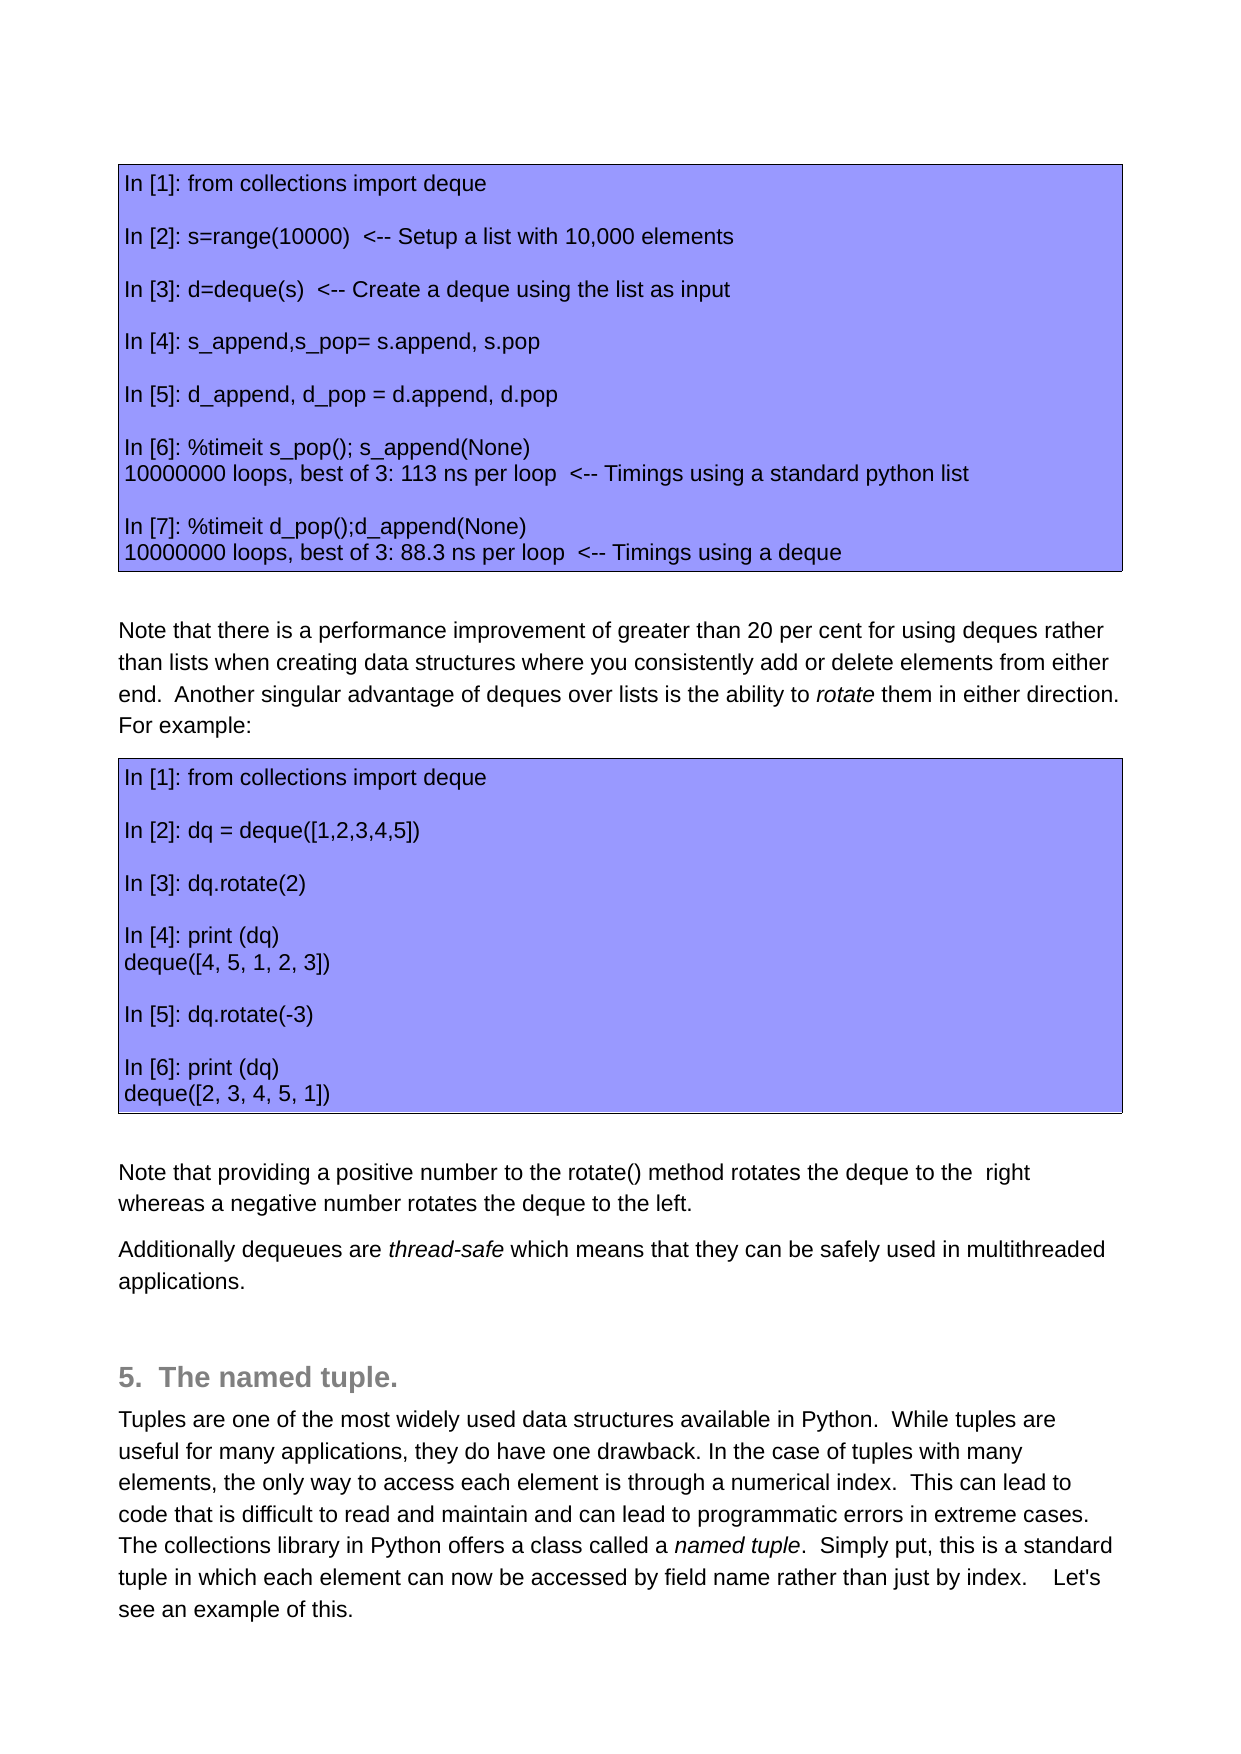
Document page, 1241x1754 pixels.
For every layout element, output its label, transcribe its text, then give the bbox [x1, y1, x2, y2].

subtitle 5. The named tuple. [118, 1360, 1122, 1394]
text Note that providing a positive number to the rotate() method rotates the deque to the right whereas a negative number rotates the deque to the left. [118, 1159, 1122, 1217]
text Note that there is a performance improvement of greater than 20 per cent for using deques rather than lists when creating data structures where you consistently add or delete elements from either end. Another singular advantage of deques over lists is the ability to rotate them in either direction. For example: [118, 617, 1122, 738]
table_header In [1]: from collections import deque In [2]: dq = deque([1,2,3,4,5]) In [3]: dq.rotate(2) In [4]: print (dq) deque([4, 5, 1, 2, 3]) In [5]: dq.rotate(-3) In [6]: print (dq) deque([2, 3, 4, 5, 1]) [119, 759, 1122, 1112]
text Additionally dequeues are thread-safe which means that they can be safely used in multithreaded applications. [118, 1236, 1122, 1294]
table_header In [1]: from collections import deque In [2]: s=range(10000) <-- Setup a list with 10,000 elements In [3]: d=deque(s) <-- Create a deque using the list as input In [4]: s_append,s_pop= s.append, s.pop In [5]: d_append, d_pop = d.append, d.pop In [6]: %timeit s_pop(); s_append(None) 10000000 loops, best of 3: 113 ns per loop <-- Timings using a standard python list In [7]: %timeit d_pop();d_append(None) 10000000 loops, best of 3: 88.3 ns per loop <-- Timings using a deque [119, 165, 1122, 571]
text Tuples are one of the most widely used data structures available in Python. While tuples are useful for many applications, they do have one drawback. In the case of tuples with many elements, the only way to access each element is through a numerical index. This can lead to code that is difficult to read and maintain and can lead to programmatic errors in extreme cases. The collections library in Python offers a class called a named tuple. Simply put, this is a standard tuple in which each element can now be accessed by field name rather than just by index. Let's see an example of this. [118, 1406, 1122, 1622]
